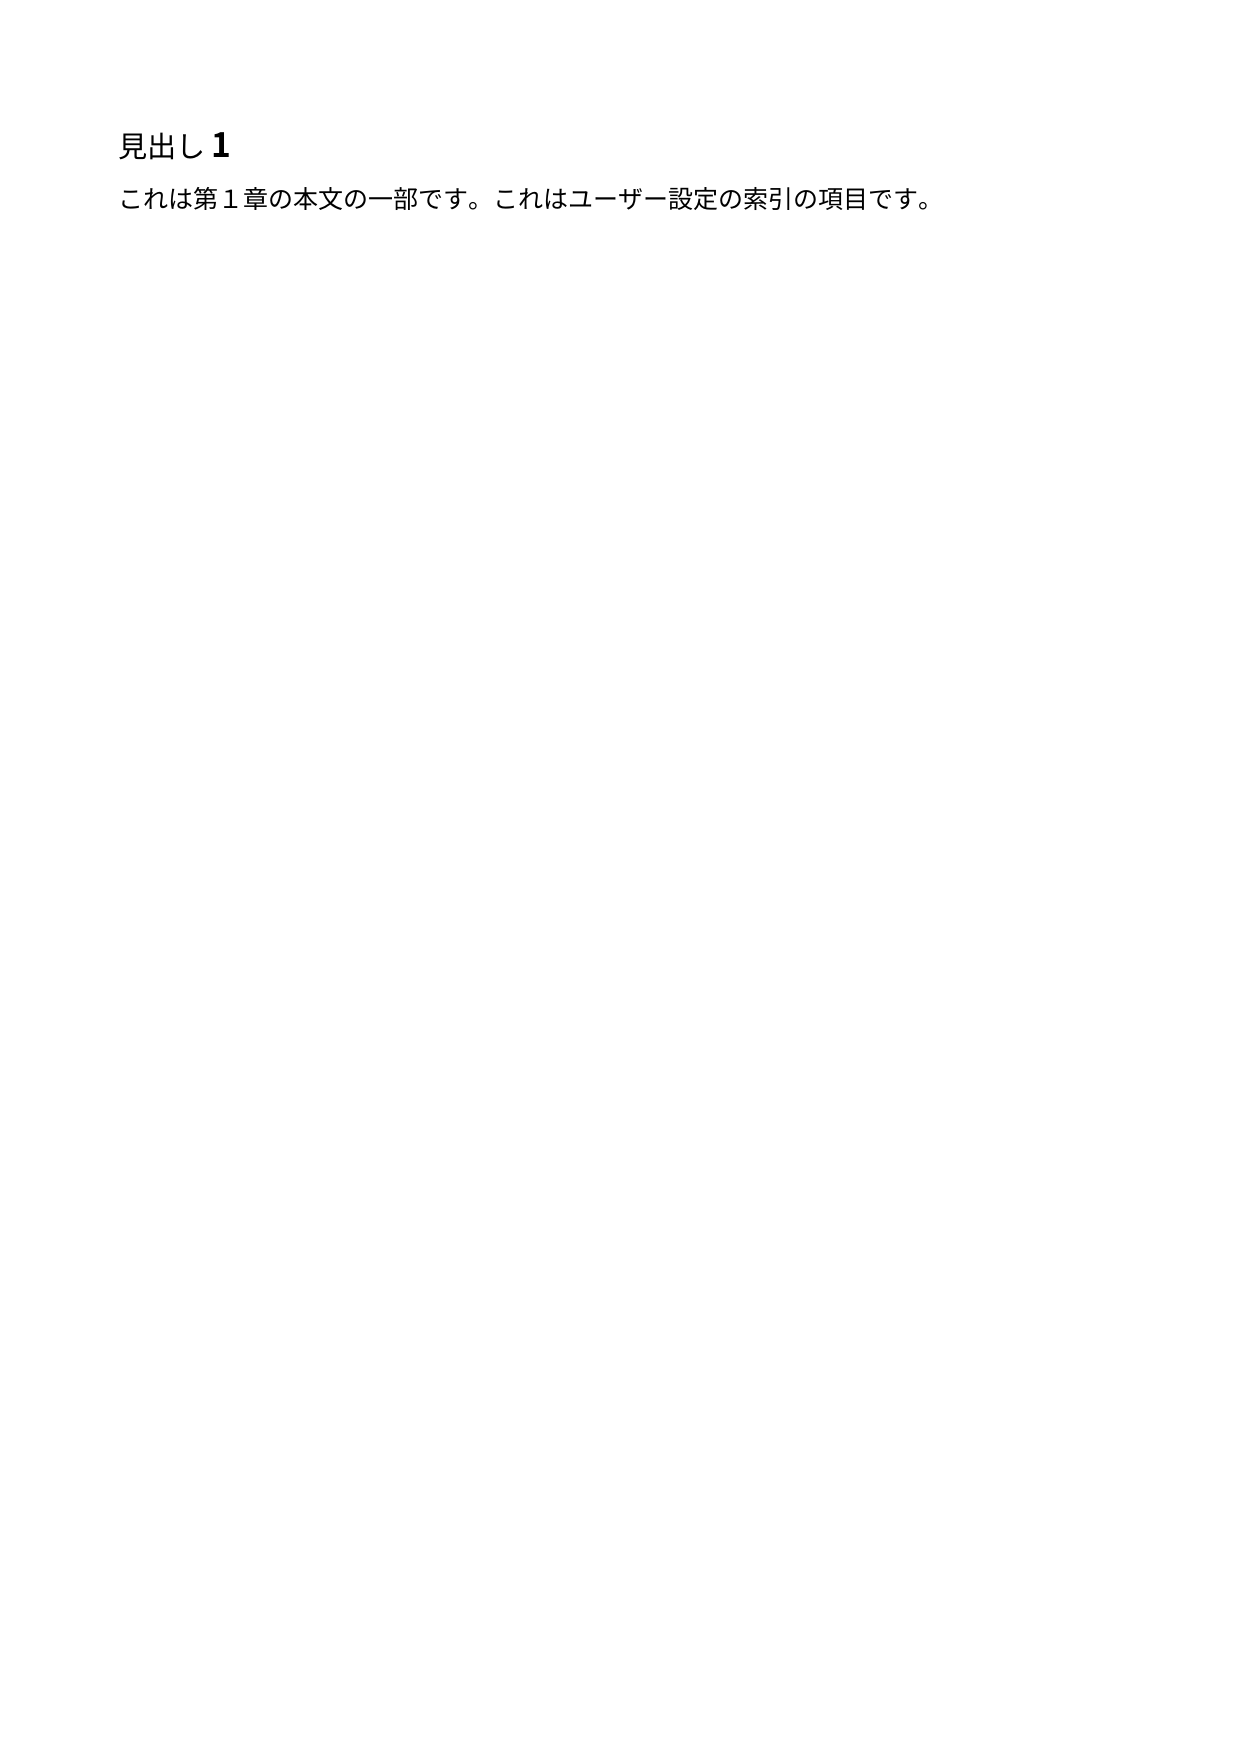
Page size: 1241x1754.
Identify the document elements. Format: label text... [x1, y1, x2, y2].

subtitle 見出し 1 [118, 118, 1122, 167]
text これは第１章の本文の一部です。これはユーザー設定の索引の項目です。 [118, 179, 1122, 251]
